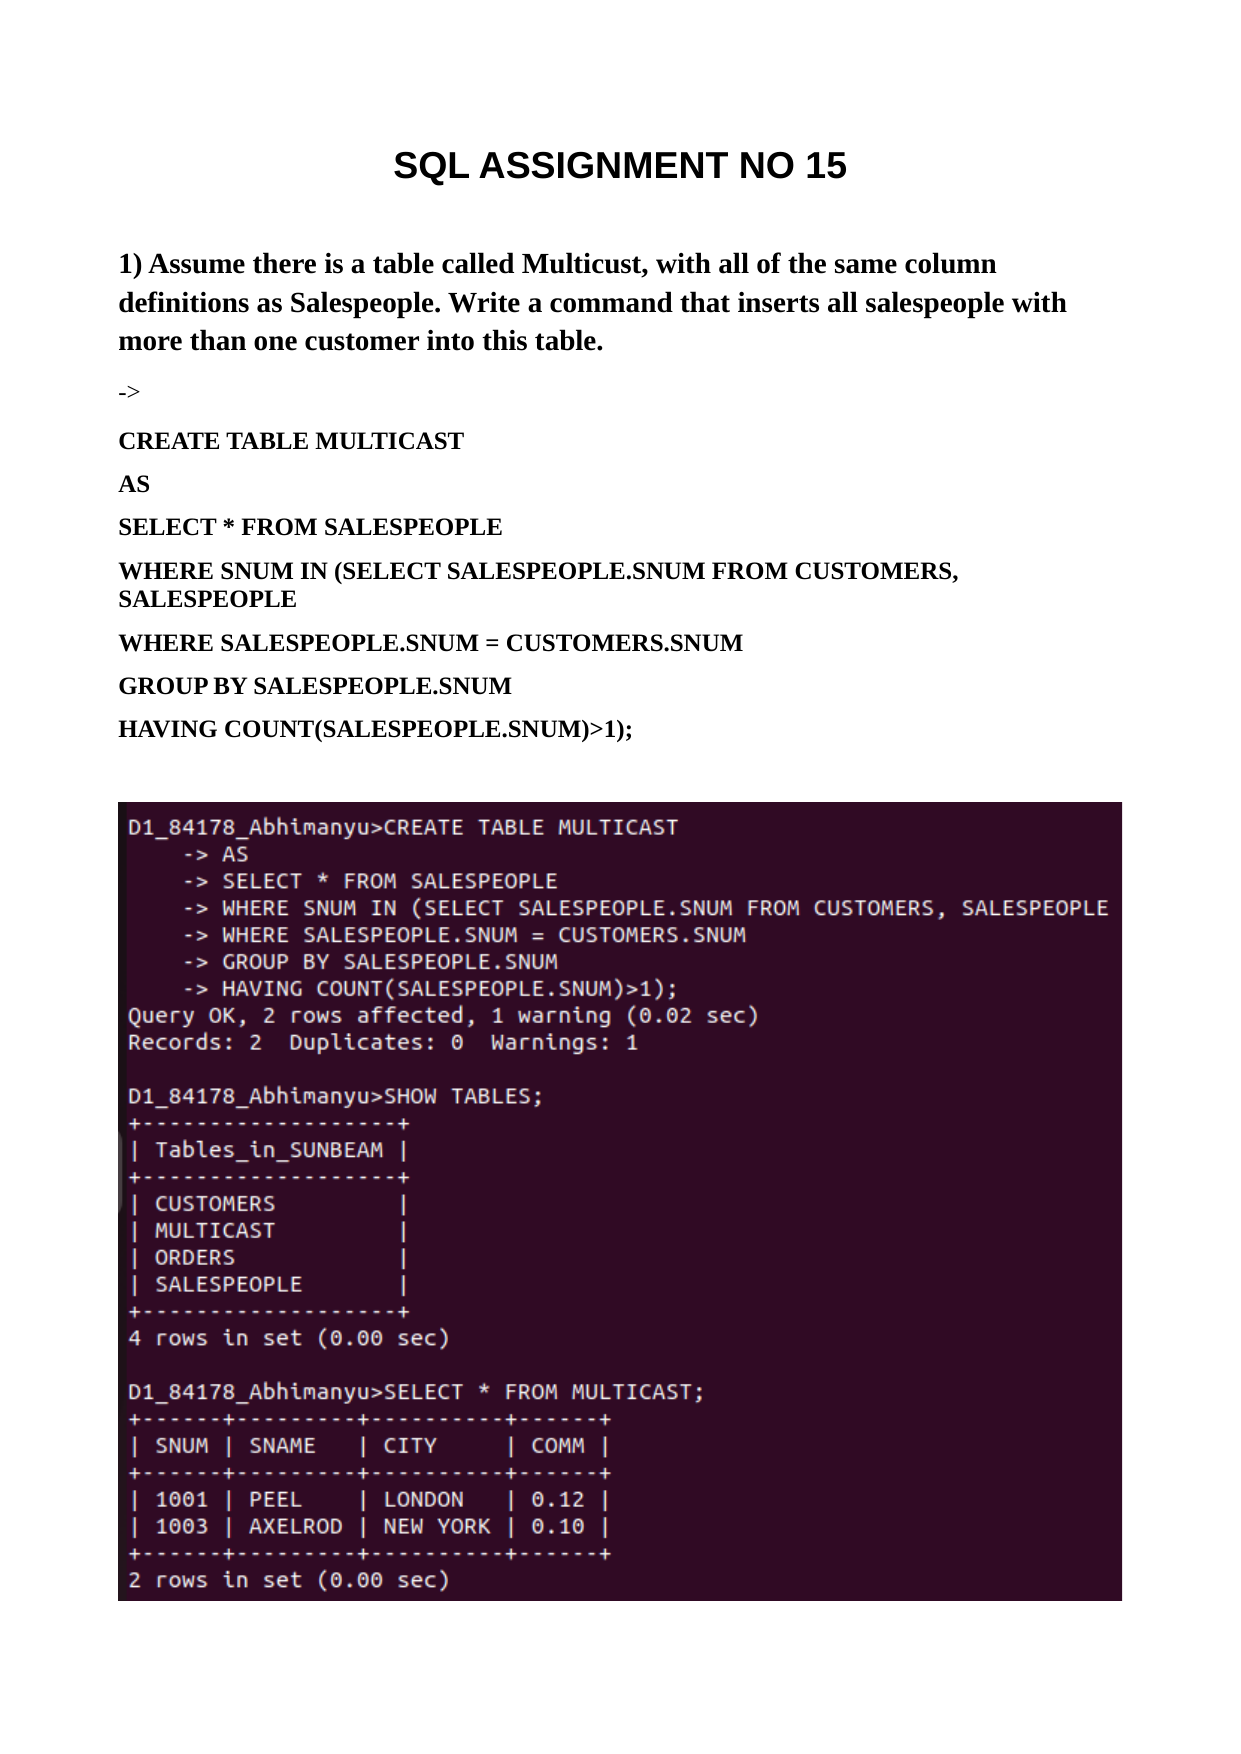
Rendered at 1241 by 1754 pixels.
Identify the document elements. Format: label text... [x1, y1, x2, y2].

text WHERE SNUM IN (SELECT SALESPEOPLE.SNUM FROM CUSTOMERS, SALESPEOPLE [118, 556, 1122, 613]
text 1) Assume there is a table called Multicust, with all of the same column definitions as Salespeople. Write a command that inserts all salespeople with more than one customer into this table. [118, 246, 1122, 357]
text -> [118, 377, 1122, 405]
text GROUP BY SALESPEOPLE.SNUM [118, 671, 1122, 700]
text CREATE TABLE MULTICAST [118, 426, 1122, 454]
picture [118, 802, 1123, 1601]
text AS [118, 469, 1122, 498]
text SELECT * FROM SALESPEOPLE [118, 512, 1122, 541]
text WHERE SALESPEOPLE.SNUM = CUSTOMERS.SNUM [118, 628, 1122, 657]
subtitle SQL ASSIGNMENT NO 15 [118, 143, 1122, 186]
text HAVING COUNT(SALESPEOPLE.SNUM)>1); [118, 714, 1122, 743]
